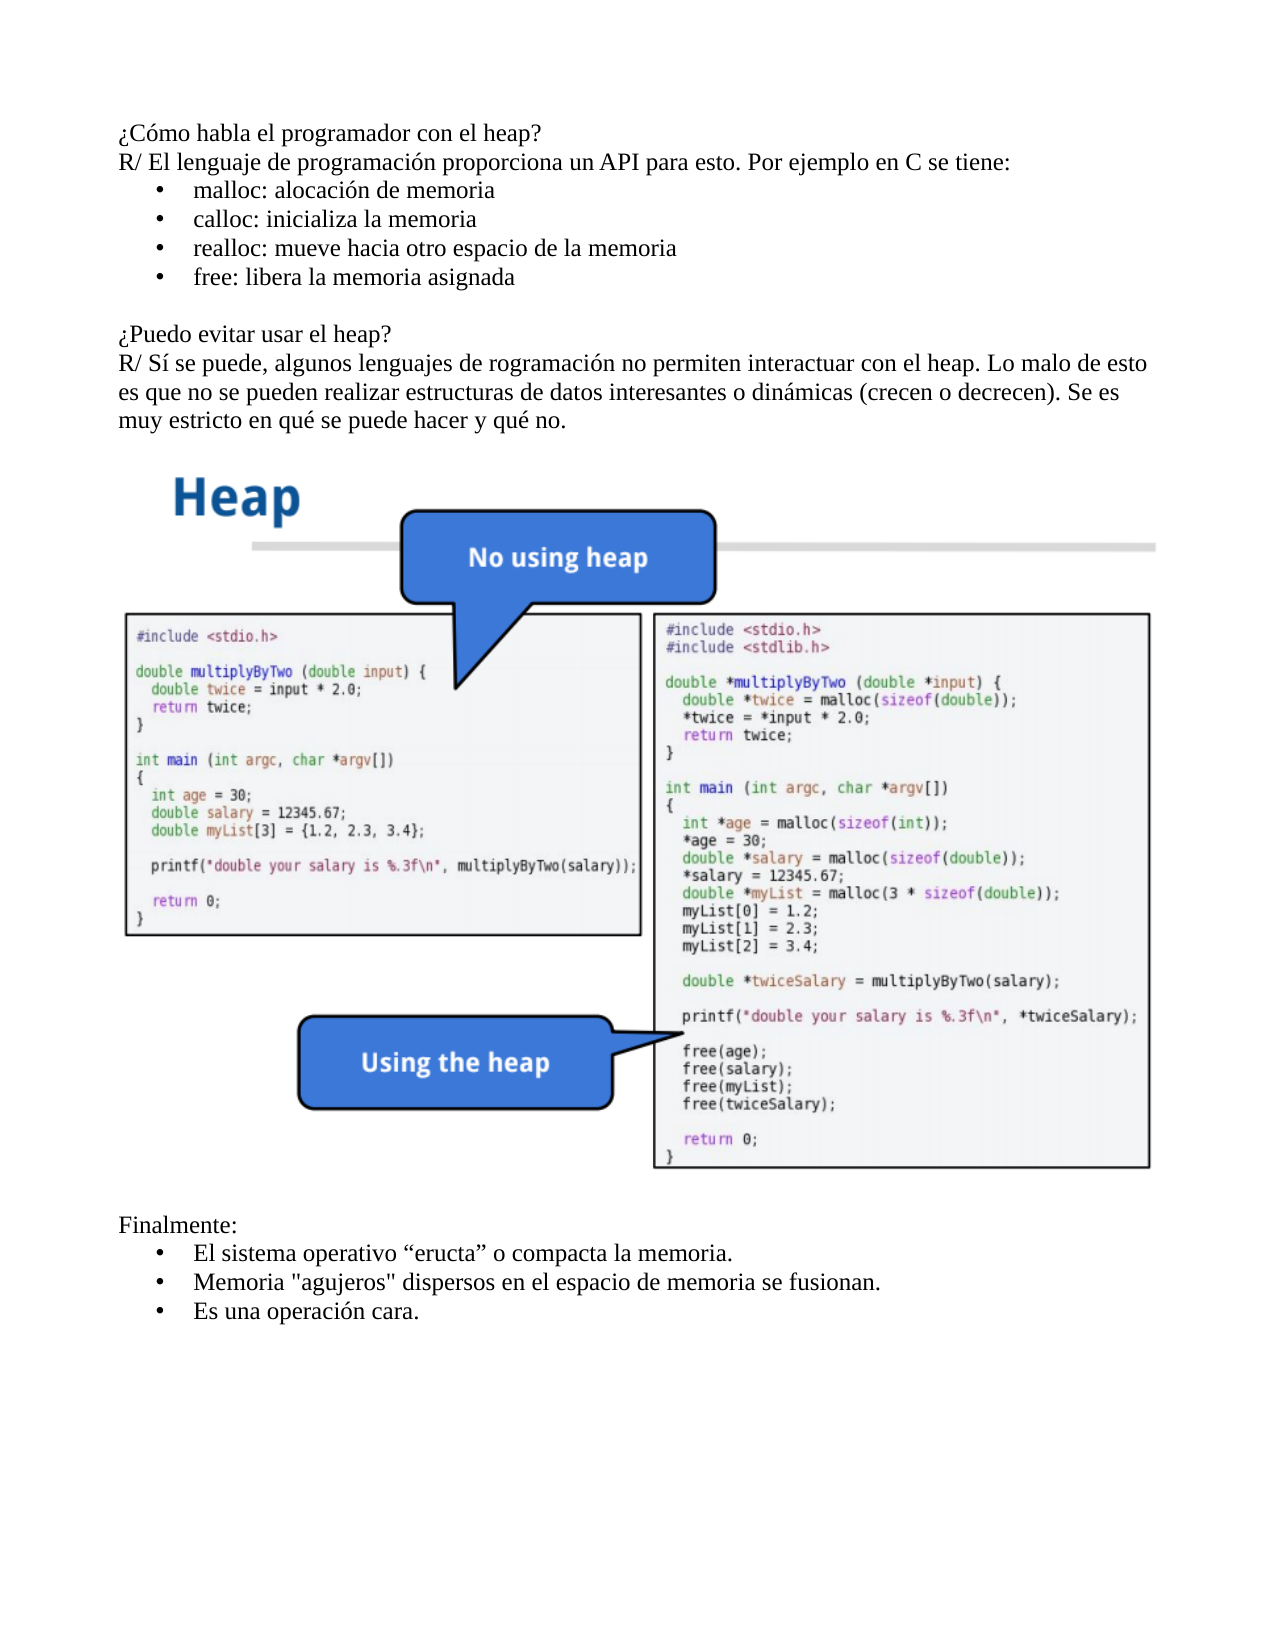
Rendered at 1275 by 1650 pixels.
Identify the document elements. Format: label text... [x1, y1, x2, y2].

list calloc: inicializa la memoria [156, 204, 1157, 233]
list Memoria "agujeros" dispersos en el espacio de memoria se fusionan. [156, 1267, 1157, 1296]
text R/ El lenguaje de programación proporciona un API para esto. Por ejemplo en C se tiene: [118, 147, 1157, 176]
list malloc: alocación de memoria [156, 176, 1157, 204]
list Es una operación cara. [156, 1296, 1157, 1325]
list free: libera la memoria asignada [156, 262, 1157, 291]
picture [118, 463, 1157, 1181]
text Finalmente: [118, 1210, 1157, 1238]
list El sistema operativo “eructa” o compacta la memoria. [156, 1238, 1157, 1267]
text ¿Cómo habla el programador con el heap? [118, 118, 1157, 147]
list realloc: mueve hacia otro espacio de la memoria [156, 233, 1157, 262]
text ¿Puedo evitar usar el heap? [118, 319, 1157, 348]
text R/ Sí se puede, algunos lenguajes de rogramación no permiten interactuar con el heap. Lo malo de esto es que no se pueden realizar estructuras de datos interesantes o dinámicas (crecen o decrecen). Se es muy estricto en qué se puede hacer y qué no. [118, 348, 1157, 434]
